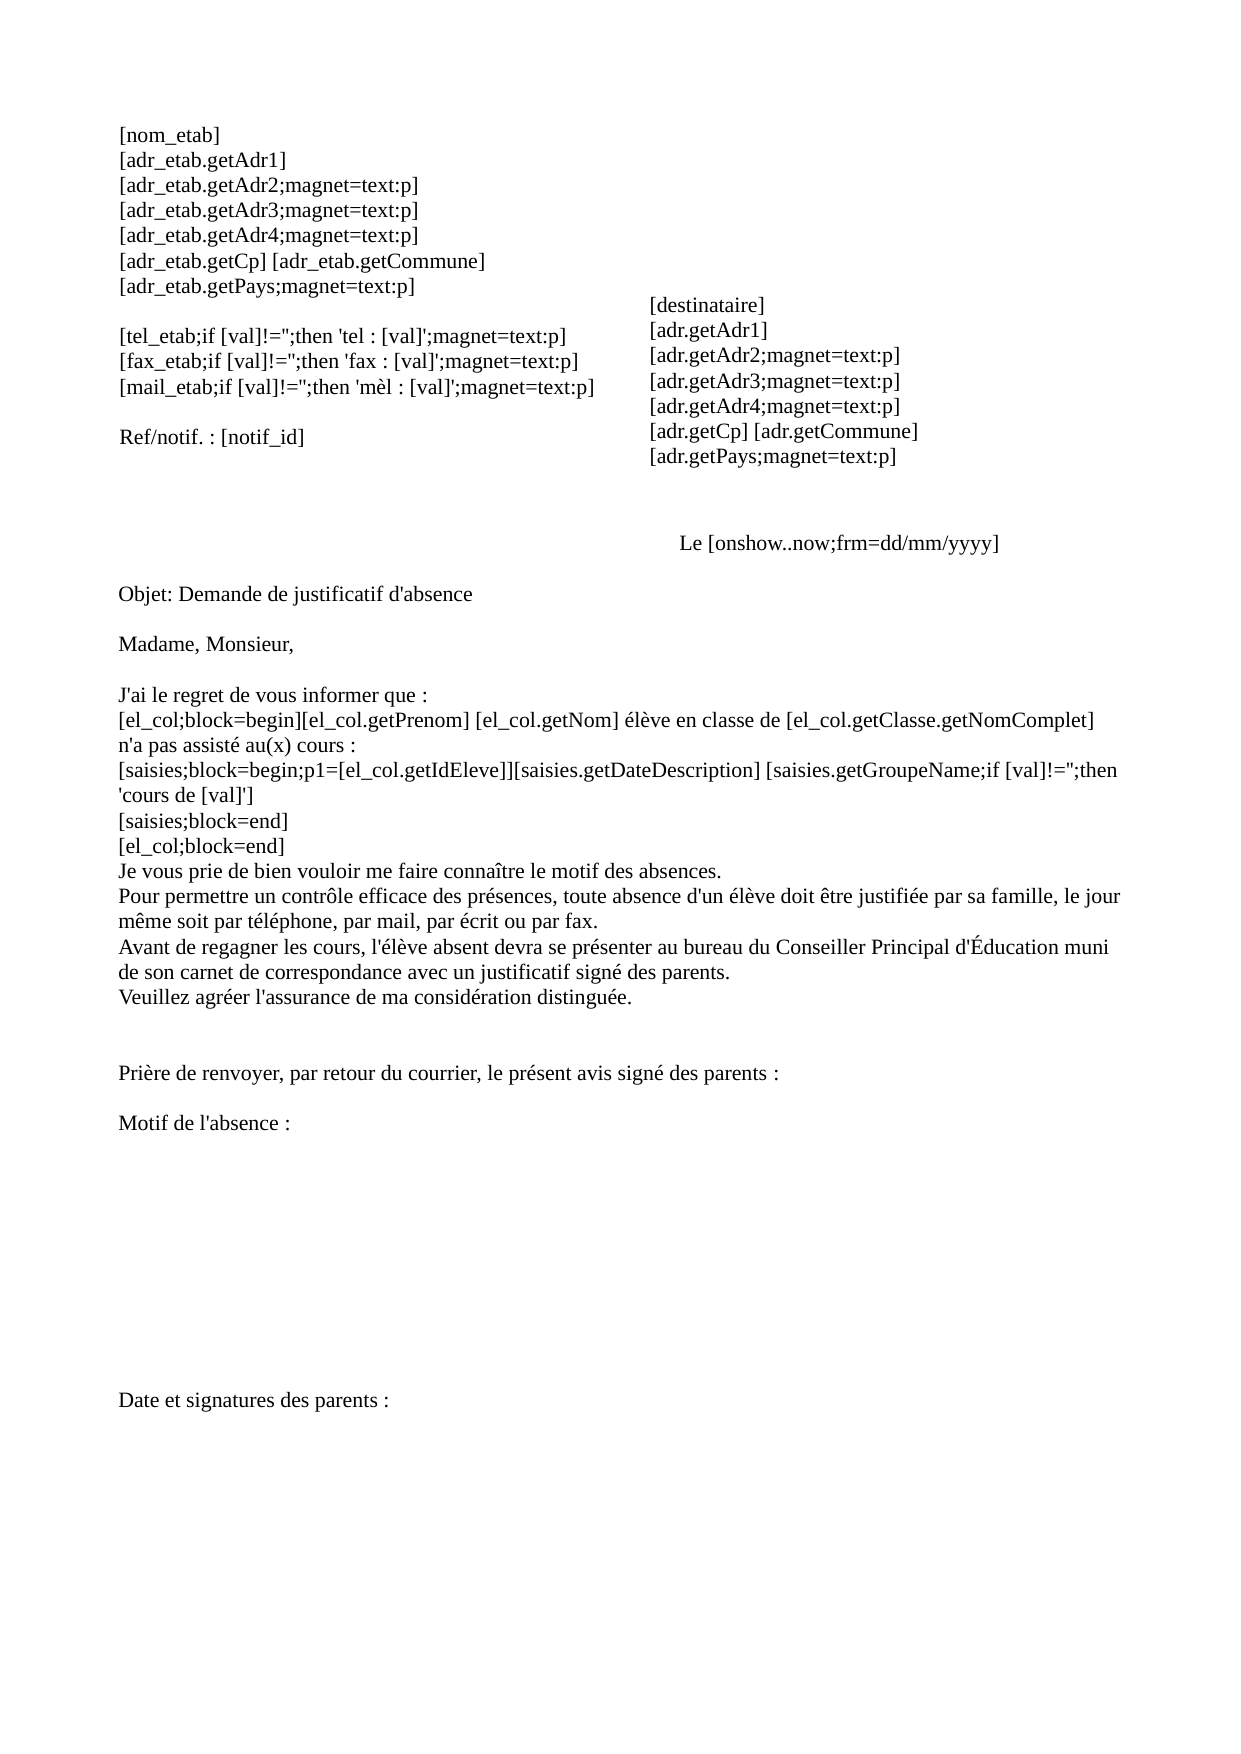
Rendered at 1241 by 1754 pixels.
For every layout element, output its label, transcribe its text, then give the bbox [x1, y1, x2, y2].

text [saisies;block=end] [118, 808, 1122, 833]
text Madame, Monsieur, [118, 631, 1122, 656]
text [fax_etab;if [val]!='';then 'fax : [val]';magnet=text:p] [119, 348, 597, 374]
text Prière de renvoyer, par retour du courrier, le présent avis signé des parents : [118, 1060, 1122, 1085]
text Je vous prie de bien vouloir me faire connaître le motif des absences. [118, 858, 1122, 883]
text [el_col;block=end] [118, 833, 1122, 858]
text Veuillez agréer l'assurance de ma considération distinguée. [118, 984, 1122, 1009]
text [adr_etab.getCp] [adr_etab.getCommune] [119, 248, 597, 273]
text [adr_etab.getAdr3;magnet=text:p] [119, 197, 597, 222]
text [adr.getAdr3;magnet=text:p] [649, 368, 1110, 393]
text Date et signatures des parents : [118, 1387, 1122, 1413]
text [el_col;block=begin][el_col.getPrenom] [el_col.getNom] élève en classe de [el_col.getClasse.getNomComplet] n'a pas assisté au(x) cours : [118, 707, 1122, 757]
text Avant de regagner les cours, l'élève absent devra se présenter au bureau du Conseiller Principal d'Éducation muni de son carnet de correspondance avec un justificatif signé des parents. [118, 934, 1122, 984]
text [tel_etab;if [val]!='';then 'tel : [val]';magnet=text:p] [119, 323, 597, 348]
text [nom_etab] [119, 122, 597, 147]
text Motif de l'absence : [118, 1110, 1122, 1135]
text Objet: Demande de justificatif d'absence [118, 581, 1122, 606]
text [adr.getAdr1] [649, 317, 1110, 342]
text Pour permettre un contrôle efficace des présences, toute absence d'un élève doit être justifiée par sa famille, le jour même soit par téléphone, par mail, par écrit ou par fax. [118, 883, 1122, 934]
text Ref/notif. : [notif_id] [119, 424, 597, 449]
text [adr_etab.getAdr2;magnet=text:p] [119, 172, 597, 197]
text [adr_etab.getAdr1] [119, 147, 597, 172]
text [adr.getAdr2;magnet=text:p] [649, 342, 1110, 368]
text [mail_etab;if [val]!='';then 'mèl : [val]';magnet=text:p] [119, 374, 597, 399]
text J'ai le regret de vous informer que : [118, 682, 1122, 707]
text Le [onshow..now;frm=dd/mm/yyyy] [118, 530, 1122, 556]
text [adr.getCp] [adr.getCommune] [649, 418, 1110, 443]
text [adr.getPays;magnet=text:p] [649, 443, 1110, 468]
text [adr_etab.getPays;magnet=text:p] [119, 273, 597, 298]
text [saisies;block=begin;p1=[el_col.getIdEleve]][saisies.getDateDescription] [saisies.getGroupeName;if [val]!='';then 'cours de [val]'] [118, 757, 1122, 808]
text [adr_etab.getAdr4;magnet=text:p] [119, 222, 597, 248]
text [destinataire] [649, 292, 1110, 317]
text [adr.getAdr4;magnet=text:p] [649, 393, 1110, 418]
